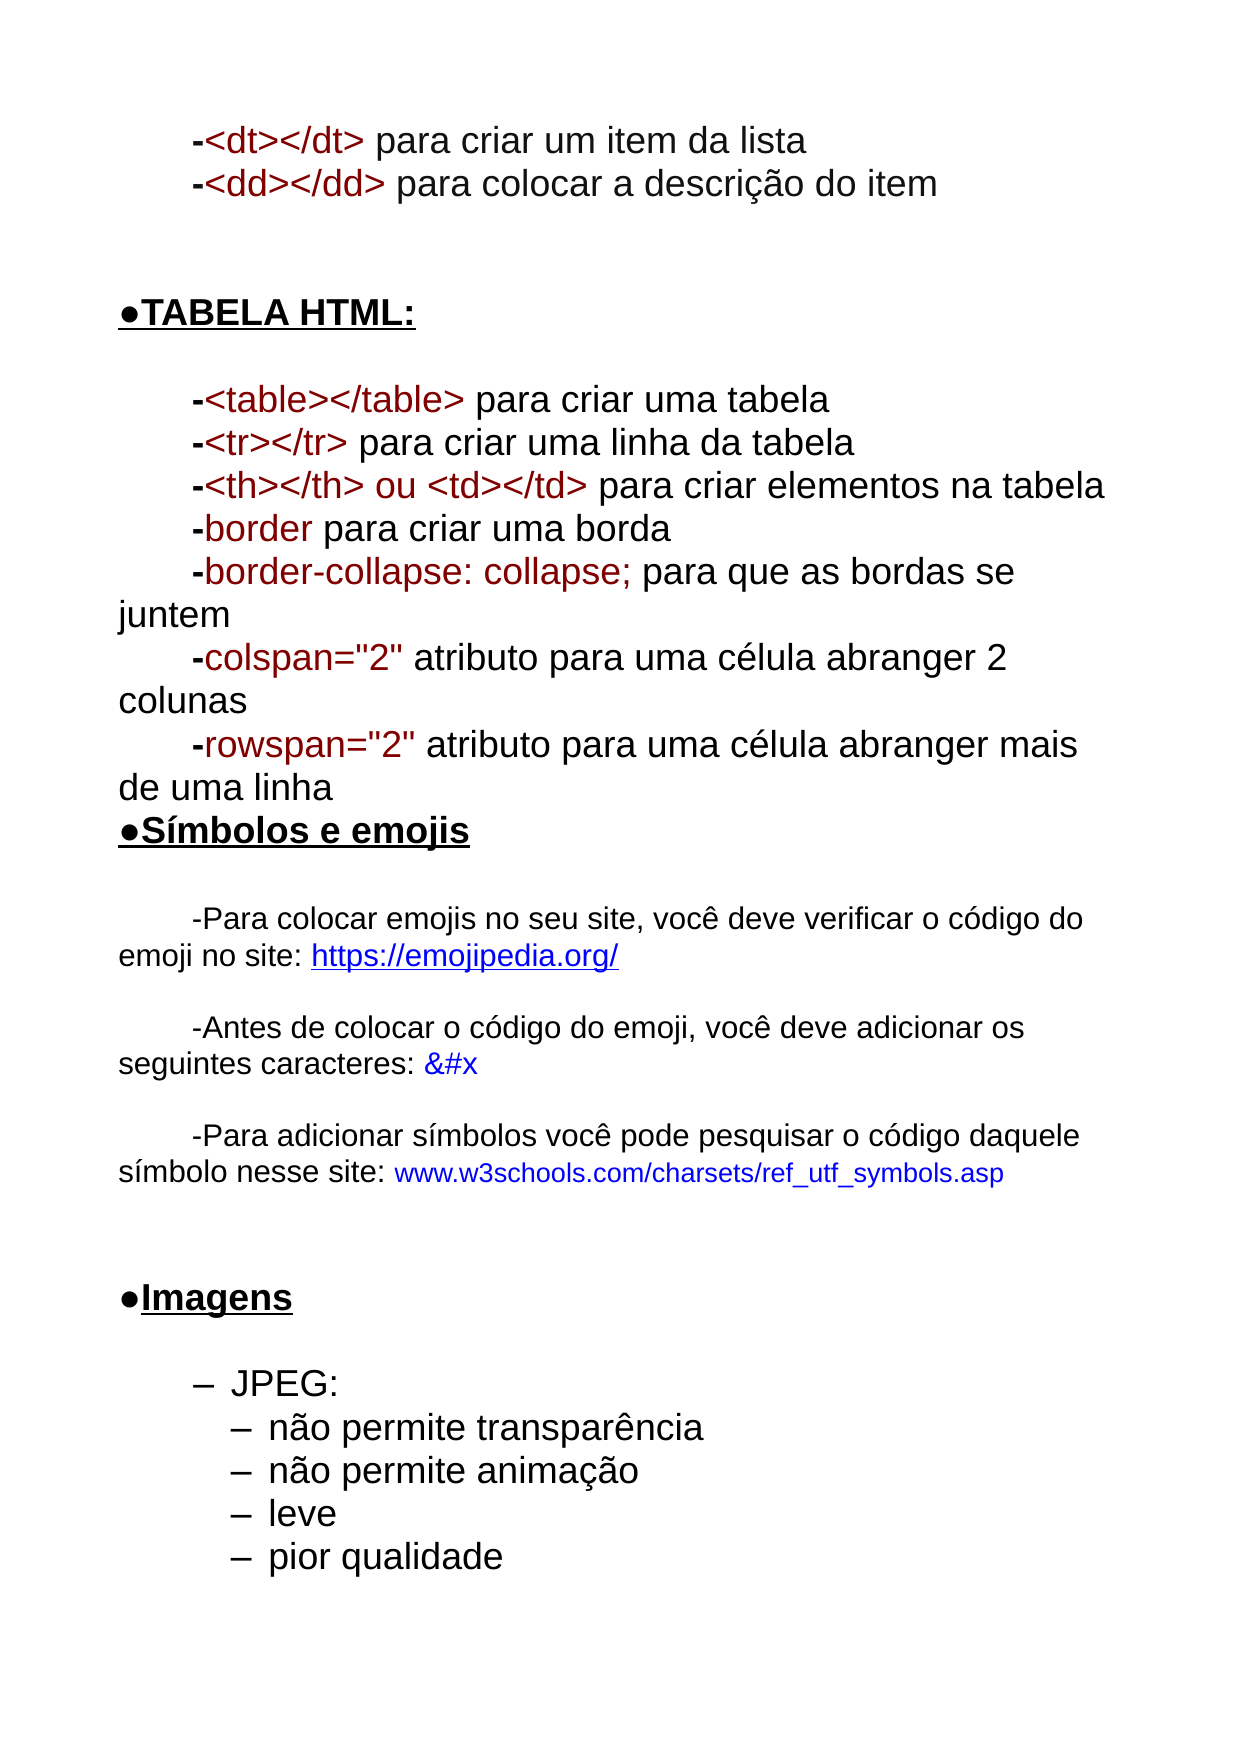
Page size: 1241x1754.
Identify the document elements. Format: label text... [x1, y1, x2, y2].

list pior qualidade [231, 1534, 1122, 1578]
list não permite animação [231, 1448, 1122, 1491]
text -Para colocar emojis no seu site, você deve verificar o código do emoji no site: https://emojipedia.org/ [118, 894, 1122, 973]
text ●Símbolos e emojis [118, 808, 1122, 851]
text -border-collapse: collapse; para que as bordas se juntem [118, 549, 1122, 636]
text -Para adicionar símbolos você pode pesquisar o código daquele símbolo nesse site: www.w3schools.com/charsets/ref_utf_symbols.asp [118, 1117, 1122, 1189]
text -<dd></dd> para colocar a descrição do item [118, 161, 1122, 204]
text -Antes de colocar o código do emoji, você deve adicionar os seguintes caracteres: &#x [118, 1009, 1122, 1081]
text -<dt></dt> para criar um item da lista [118, 118, 1122, 161]
list JPEG: [193, 1362, 1122, 1405]
text -border para criar uma borda [118, 506, 1122, 549]
text ●TABELA HTML: [118, 291, 1122, 334]
text -rowspan="2" atributo para uma célula abranger mais de uma linha [118, 722, 1122, 808]
text -<table></table> para criar uma tabela [118, 377, 1122, 420]
text -<th></th> ou <td></td> para criar elementos na tabela [118, 463, 1122, 506]
list não permite transparência [231, 1405, 1122, 1448]
list leve [231, 1491, 1122, 1534]
text ●Imagens [118, 1275, 1122, 1318]
text -<tr></tr> para criar uma linha da tabela [118, 420, 1122, 463]
text -colspan="2" atributo para uma célula abranger 2 colunas [118, 636, 1122, 722]
